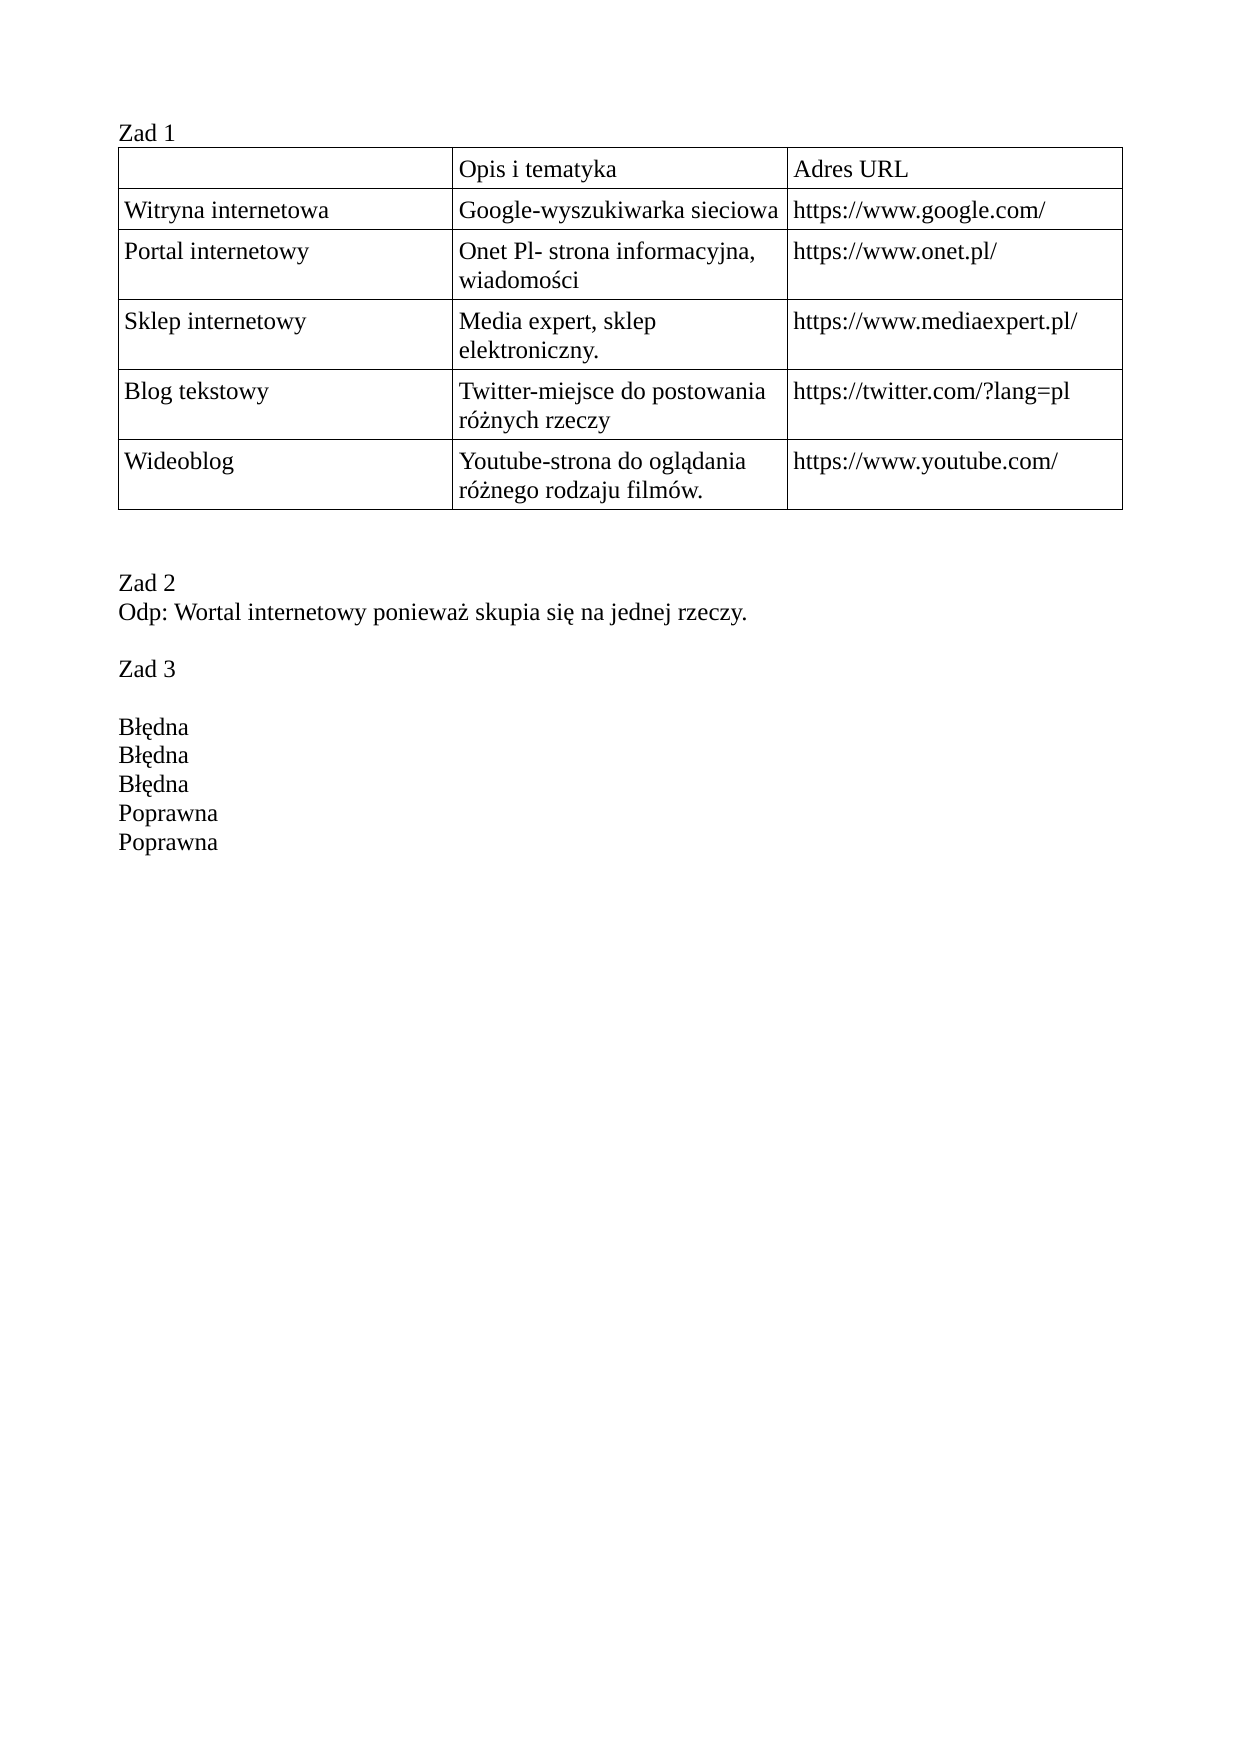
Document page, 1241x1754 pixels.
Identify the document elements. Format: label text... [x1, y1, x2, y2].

text Błędna [118, 769, 1122, 798]
text Zad 1 [118, 118, 1122, 147]
table_cell Onet Pl- strona informacyjna, wiadomości [453, 230, 787, 299]
table_cell Wideoblog [119, 440, 452, 509]
text Odp: Wortal internetowy ponieważ skupia się na jednej rzeczy. [118, 597, 1122, 625]
table_cell https://www.google.com/ [788, 189, 1122, 229]
text Zad 2 [118, 568, 1122, 597]
table_cell Youtube-strona do oglądania różnego rodzaju filmów. [453, 440, 787, 509]
table_cell Portal internetowy [119, 230, 452, 299]
text Zad 3 [118, 654, 1122, 683]
table_cell Media expert, sklep elektroniczny. [453, 300, 787, 369]
text Błędna [118, 712, 1122, 740]
table_header Opis i tematyka [453, 148, 787, 188]
table_header [119, 148, 452, 188]
table_cell https://www.mediaexpert.pl/ [788, 300, 1122, 369]
table_cell Google-wyszukiwarka sieciowa [453, 189, 787, 229]
table_cell Witryna internetowa [119, 189, 452, 229]
table_cell https://www.onet.pl/ [788, 230, 1122, 299]
table_cell Sklep internetowy [119, 300, 452, 369]
table_cell https://twitter.com/?lang=pl [788, 370, 1122, 439]
table_header Adres URL [788, 148, 1122, 188]
table_cell Blog tekstowy [119, 370, 452, 439]
table_cell Twitter-miejsce do postowania różnych rzeczy [453, 370, 787, 439]
table_cell https://www.youtube.com/ [788, 440, 1122, 509]
text Poprawna [118, 798, 1122, 827]
text Błędna [118, 740, 1122, 769]
text Poprawna [118, 827, 1122, 855]
